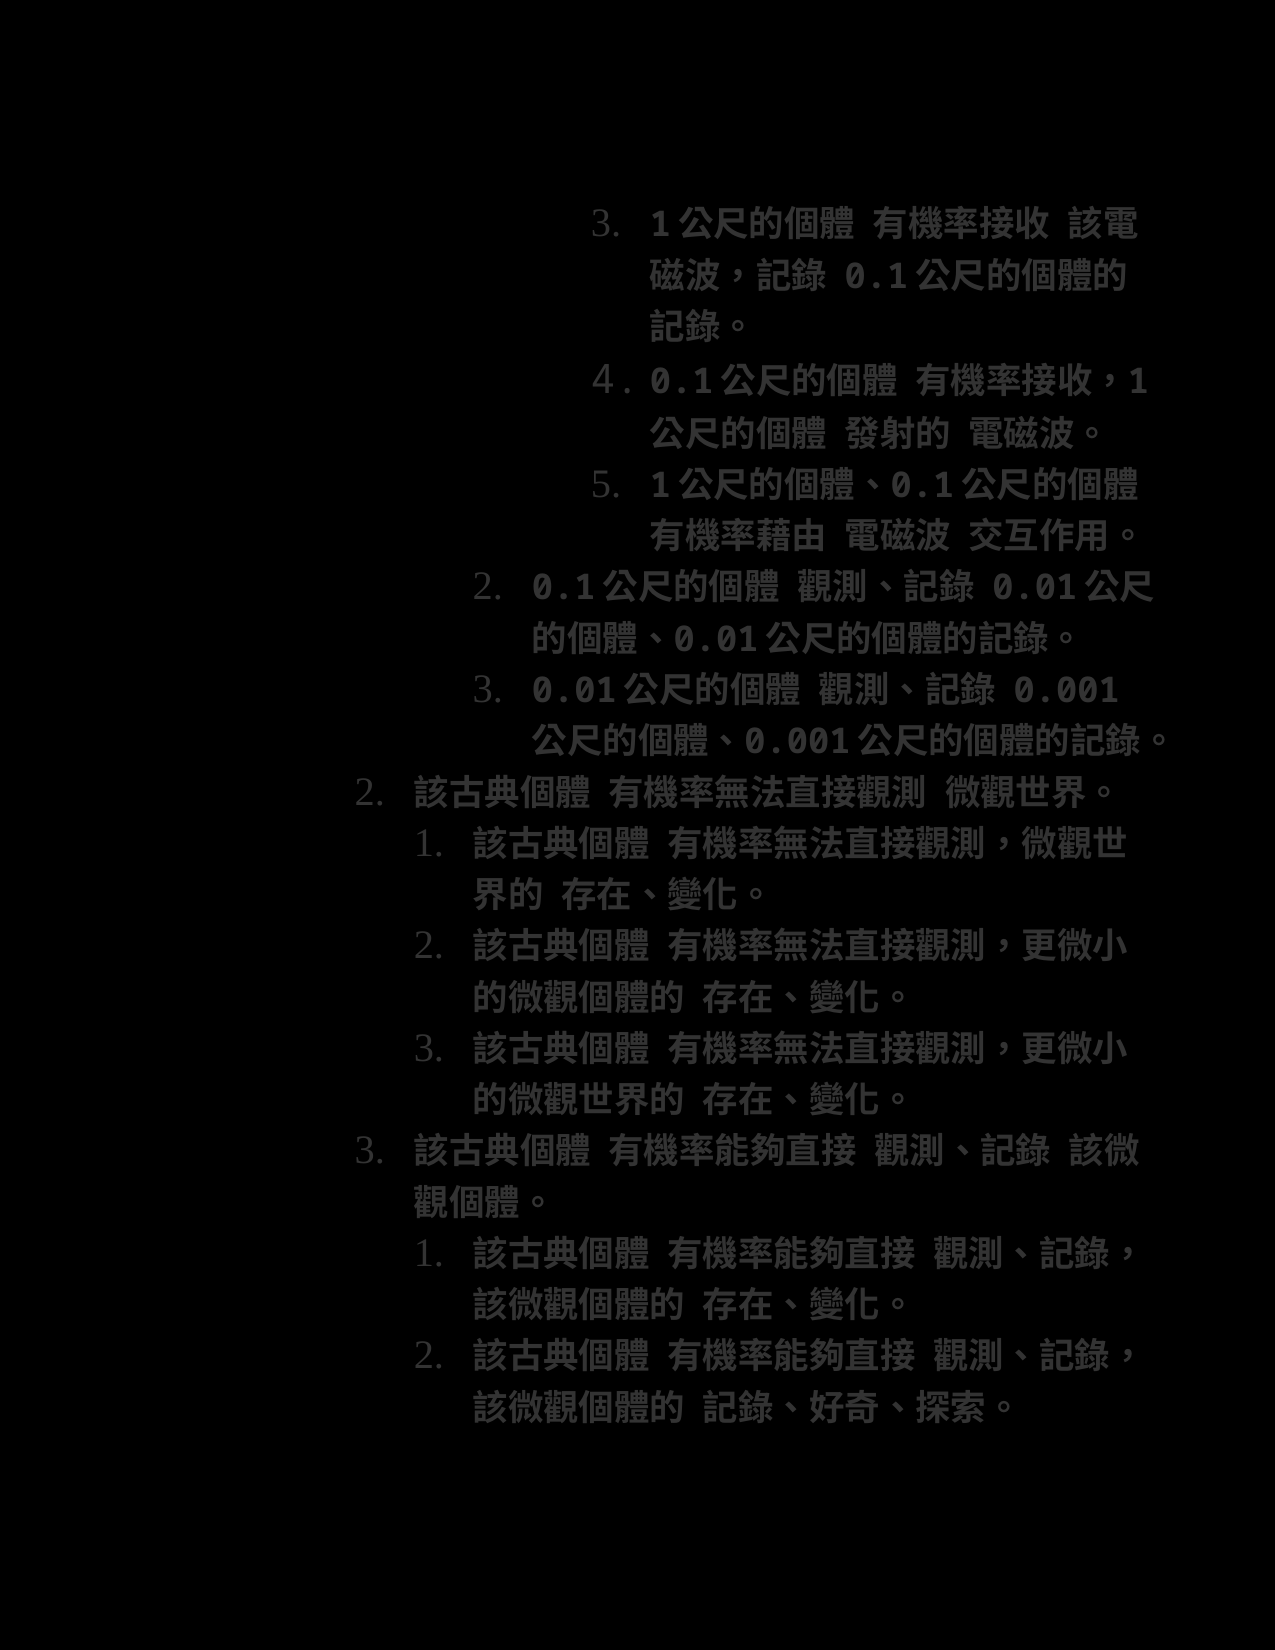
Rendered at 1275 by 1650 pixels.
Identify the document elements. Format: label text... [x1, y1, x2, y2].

list 0.01公尺的個體 觀測、記錄 0.001公尺的個體、0.001公尺的個體的記錄。 [472, 661, 1157, 764]
list 該古典個體 有機率無法直接觀測，更微小的微觀世界的 存在、變化。 [413, 1020, 1157, 1123]
list 0.1公尺的個體 有機率接收，1公尺的個體 發射的 電磁波。 [591, 350, 1157, 456]
list 該古典個體 有機率無法直接觀測，微觀世界的 存在、變化。 [413, 815, 1157, 918]
list 該古典個體 有機率無法直接觀測，更微小的微觀個體的 存在、變化。 [413, 918, 1157, 1020]
list 1公尺的個體 有機率接收 該電磁波，記錄 0.1公尺的個體的 記錄。 [591, 196, 1157, 350]
list 該古典個體 有機率能夠直接 觀測、記錄，該微觀個體的 記錄、好奇、探索。 [413, 1328, 1157, 1430]
list 0.1公尺的個體 觀測、記錄 0.01公尺的個體、0.01公尺的個體的記錄。 [472, 559, 1157, 661]
list 該古典個體 有機率無法直接觀測 微觀世界。 [354, 764, 1157, 815]
list 1公尺的個體、0.1公尺的個體 有機率藉由 電磁波 交互作用。 [591, 456, 1157, 559]
list 該古典個體 有機率能夠直接 觀測、記錄 該微觀個體。 [354, 1123, 1157, 1225]
list 該古典個體 有機率能夠直接 觀測、記錄，該微觀個體的 存在、變化。 [413, 1225, 1157, 1328]
